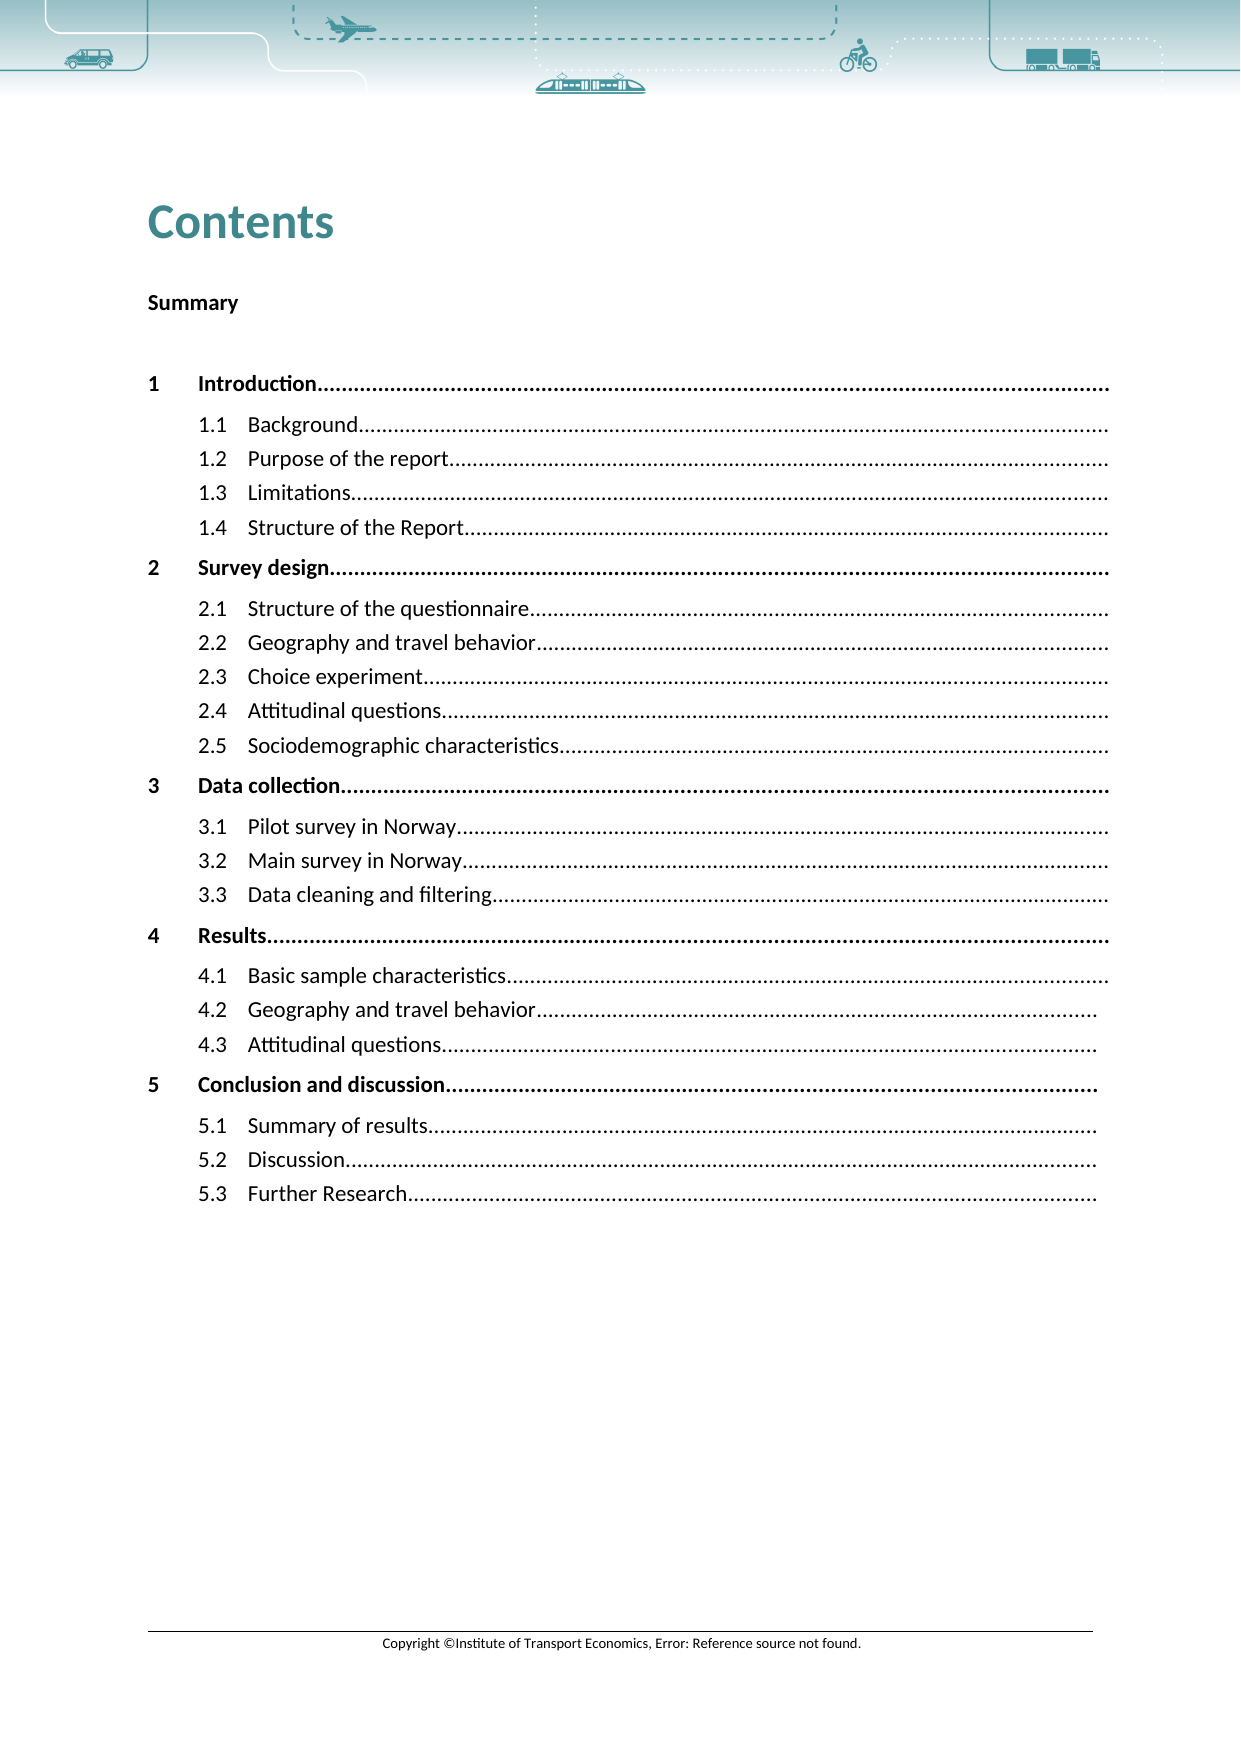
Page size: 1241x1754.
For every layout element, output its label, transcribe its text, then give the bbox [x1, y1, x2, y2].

text 2.5 Sociodemographic characteristics 5 [198, 731, 1092, 759]
text 2.3 Choice experiment 3 [198, 662, 1092, 690]
text 1.4 Structure of the Report 2 [198, 513, 1092, 541]
text 3.3 Data cleaning and filtering 8 [198, 880, 1092, 908]
text 5 Conclusion and discussion 38 [148, 1070, 1092, 1098]
text 1.3 Limitations 2 [198, 478, 1092, 506]
text 2.2 Geography and travel behavior 3 [198, 628, 1092, 656]
text 1 Introduction 1 [148, 369, 1092, 397]
text 5.1 Summary of results 38 [198, 1111, 1092, 1139]
text 4.1 Basic sample characteristics 9 [198, 961, 1092, 989]
text 4 Results 9 [148, 921, 1092, 949]
text 5.2 Discussion 39 [198, 1145, 1092, 1173]
text 4.3 Attitudinal questions 24 [198, 1030, 1092, 1058]
text 2.1 Structure of the questionnaire 3 [198, 594, 1092, 622]
text 1.2 Purpose of the report 1 [198, 444, 1092, 472]
text 3 Data collection 6 [148, 771, 1092, 799]
text 5.3 Further Research 40 [198, 1179, 1092, 1207]
text 3.2 Main survey in Norway 7 [198, 846, 1092, 874]
subtitle Contents [148, 190, 1092, 251]
text 2.4 Attitudinal questions 3 [198, 696, 1092, 724]
text Summary [148, 288, 1092, 316]
text 3.1 Pilot survey in Norway 6 [198, 812, 1092, 840]
text 1.1 Background 1 [198, 410, 1092, 438]
text 4.2 Geography and travel behavior 13 [198, 996, 1092, 1024]
text 2 Survey design 3 [148, 553, 1092, 581]
picture [0, 0, 1241, 133]
